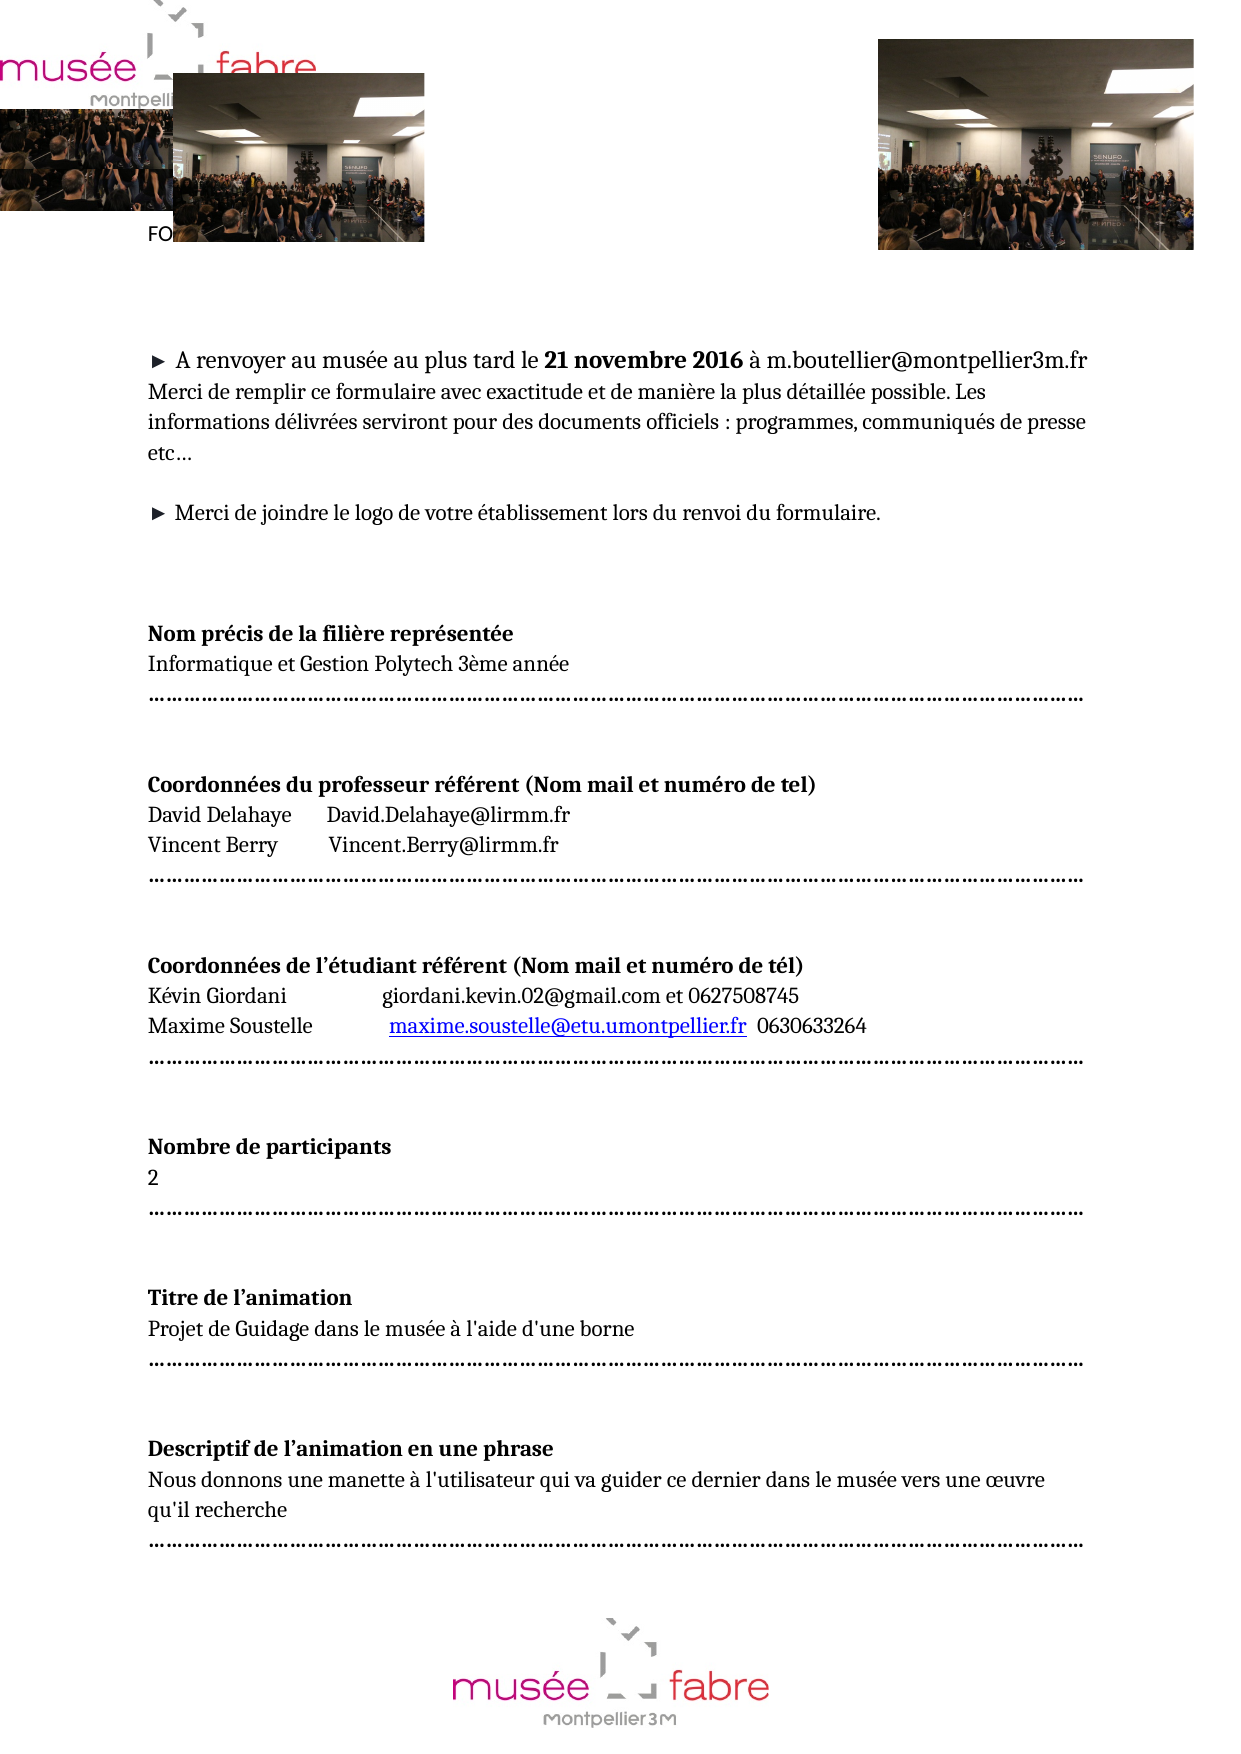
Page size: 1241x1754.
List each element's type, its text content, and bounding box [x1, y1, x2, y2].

text …………………………………………………………………………………………………………………………………………… [148, 1194, 1093, 1221]
picture [0, 0, 316, 109]
text …………………………………………………………………………………………………………………………………………… [148, 681, 1093, 707]
text Nom précis de la filière représentée [148, 621, 1093, 647]
text Coordonnées du professeur référent (Nom mail et numéro de tel) [148, 772, 1093, 798]
text Merci de remplir ce formulaire avec exactitude et de manière la plus détaillée possible. Les informations délivrées serviront pour des documents officiels : programmes, communiqués de presse etc… [148, 379, 1093, 466]
text Projet de Guidage dans le musée à l'aide d'une borne [148, 1315, 1093, 1342]
text …………………………………………………………………………………………………………………………………………… [148, 1527, 1093, 1553]
text David Delahaye David.Delahaye@lirmm.fr [148, 802, 1093, 828]
text …………………………………………………………………………………………………………………………………………… [148, 1043, 1093, 1070]
text Informatique et Gestion Polytech 3ème année [148, 651, 1093, 677]
text …………………………………………………………………………………………………………………………………………… [148, 862, 1093, 889]
text …………………………………………………………………………………………………………………………………………… [148, 1346, 1093, 1372]
picture [453, 1618, 769, 1728]
text 2 [148, 1164, 1093, 1191]
text Kévin Giordani giordani.kevin.02@gmail.com et 0627508745 [148, 983, 1093, 1009]
text Coordonnées de l’étudiant référent (Nom mail et numéro de tél) [148, 953, 1093, 979]
text ► Merci de joindre le logo de votre établissement lors du renvoi du formulaire. [148, 500, 1093, 526]
text Maxime Soustelle maxime.soustelle@etu.umontpellier.fr 0630633264 [148, 1013, 1093, 1040]
text Nous donnons une manette à l'utilisateur qui va guider ce dernier dans le musée vers une œuvre qu'il recherche [148, 1466, 1093, 1523]
text Titre de l’animation [148, 1285, 1093, 1312]
text Nombre de participants [148, 1134, 1093, 1161]
text Vincent Berry Vincent.Berry@lirmm.fr [148, 832, 1093, 858]
text Descriptif de l’animation en une phrase [148, 1436, 1093, 1463]
text ► A renvoyer au musée au plus tard le 21 novembre 2016 à m.boutellier@montpellier3m.fr [148, 346, 1093, 375]
